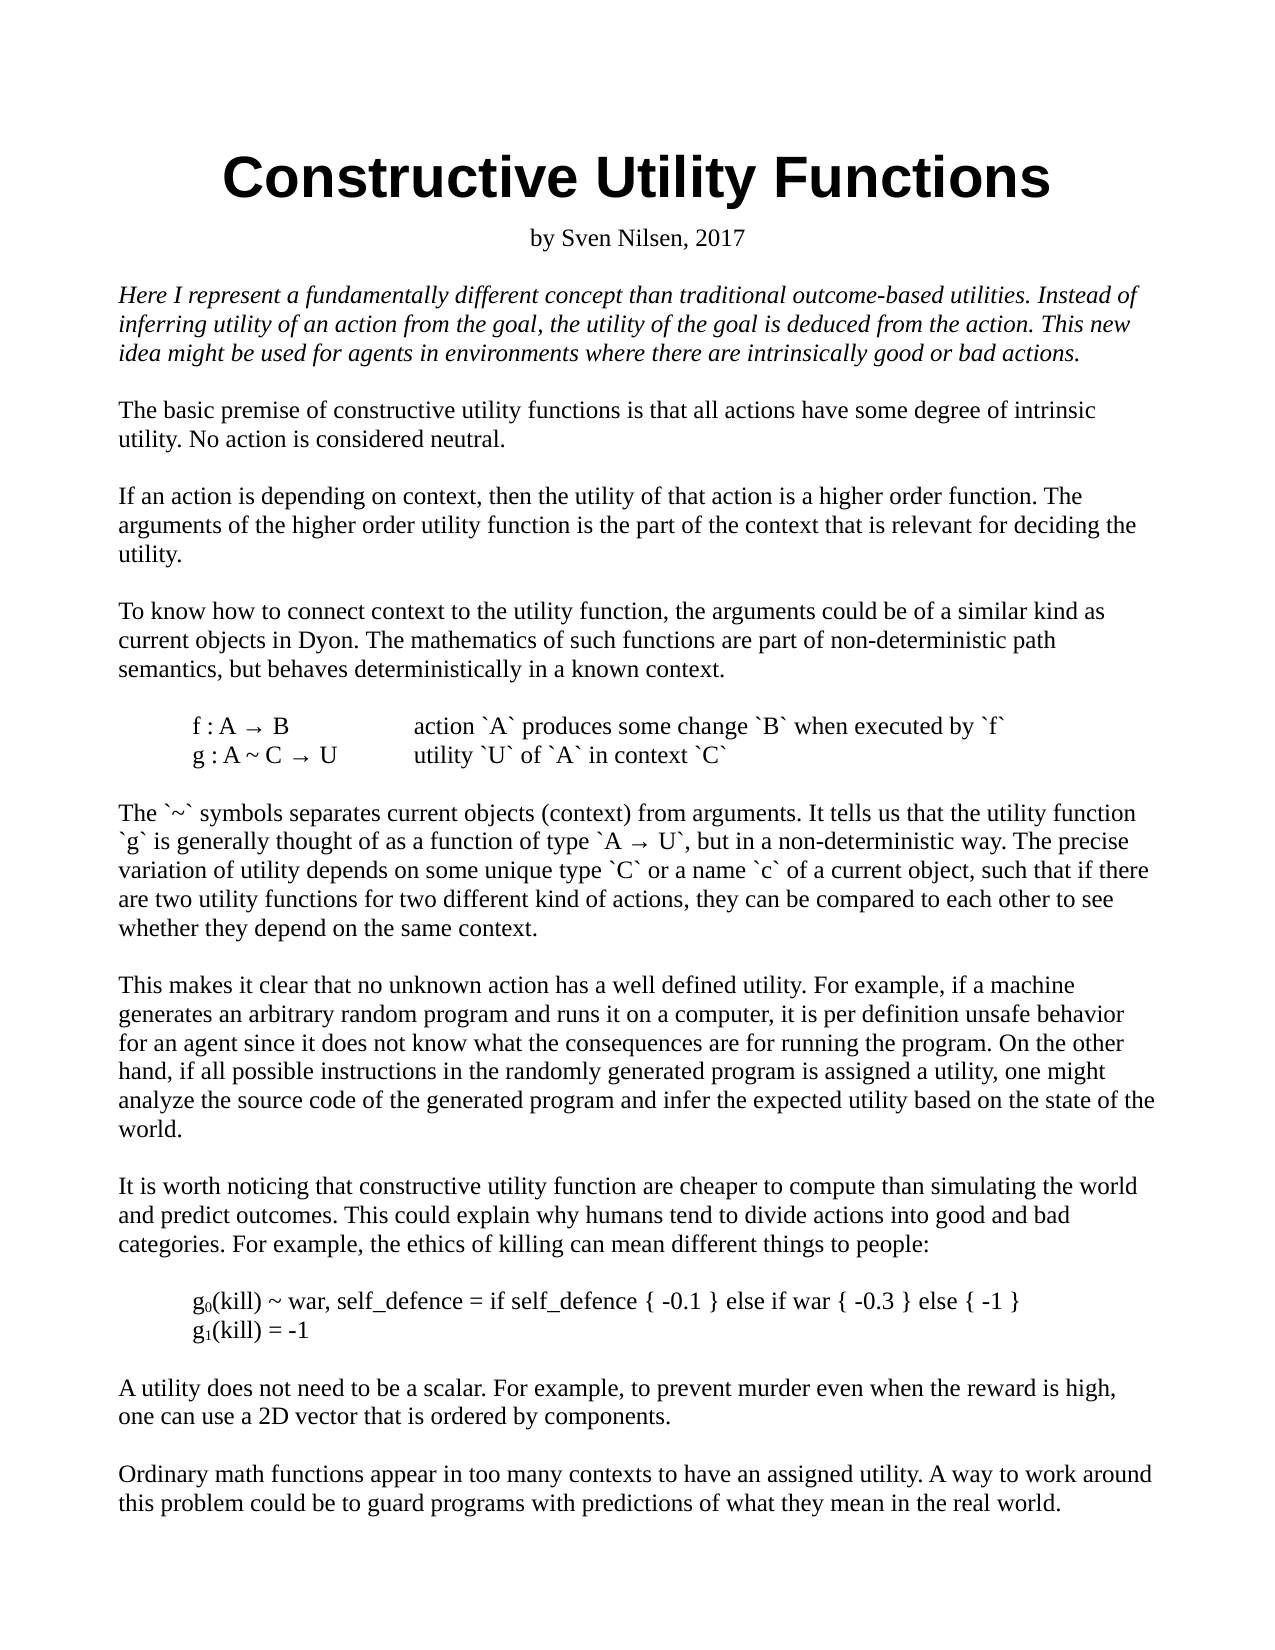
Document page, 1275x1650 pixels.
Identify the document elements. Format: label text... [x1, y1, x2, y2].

text It is worth noticing that constructive utility function are cheaper to compute than simulating the world and predict outcomes. This could explain why humans tend to divide actions into good and bad categories. For example, the ethics of killing can mean different things to people: [118, 1171, 1157, 1258]
text A utility does not need to be a scalar. For example, to prevent murder even when the reward is high, one can use a 2D vector that is ordered by components. [118, 1373, 1157, 1430]
text by Sven Nilsen, 2017 [118, 223, 1157, 251]
text Here I represent a fundamentally different concept than traditional outcome-based utilities. Instead of inferring utility of an action from the goal, the utility of the goal is deduced from the action. This new idea might be used for agents in environments where there are intrinsically good or bad actions. [118, 280, 1157, 366]
title Constructive Utility Functions [118, 143, 1157, 210]
text g1(kill) = -1 [118, 1315, 1157, 1344]
text g : A ~ C → U utility `U` of `A` in context `C` [118, 740, 1157, 769]
text The `~` symbols separates current objects (context) from arguments. It tells us that the utility function `g` is generally thought of as a function of type `A → U`, but in a non-deterministic way. The precise variation of utility depends on some unique type `C` or a name `c` of a current object, such that if there are two utility functions for two different kind of actions, they can be compared to each other to see whether they depend on the same context. [118, 798, 1157, 941]
text g0(kill) ~ war, self_defence = if self_defence { -0.1 } else if war { -0.3 } else { -1 } [118, 1286, 1157, 1315]
text If an action is depending on context, then the utility of that action is a higher order function. The arguments of the higher order utility function is the part of the context that is relevant for deciding the utility. [118, 481, 1157, 568]
text This makes it clear that no unknown action has a well defined utility. For example, if a machine generates an arbitrary random program and runs it on a computer, it is per definition unsafe behavior for an agent since it does not know what the consequences are for running the program. On the other hand, if all possible instructions in the randomly generated program is assigned a utility, one might analyze the source code of the generated program and infer the expected utility based on the state of the world. [118, 970, 1157, 1143]
text To know how to connect context to the utility function, the arguments could be of a similar kind as current objects in Dyon. The mathematics of such functions are part of non-deterministic path semantics, but behaves deterministically in a known context. [118, 596, 1157, 683]
text The basic premise of constructive utility functions is that all actions have some degree of intrinsic utility. No action is considered neutral. [118, 395, 1157, 453]
text Ordinary math functions appear in too many contexts to have an assigned utility. A way to work around this problem could be to guard programs with predictions of what they mean in the real world. [118, 1459, 1157, 1516]
text f : A → B action `A` produces some change `B` when executed by `f` [118, 711, 1157, 740]
